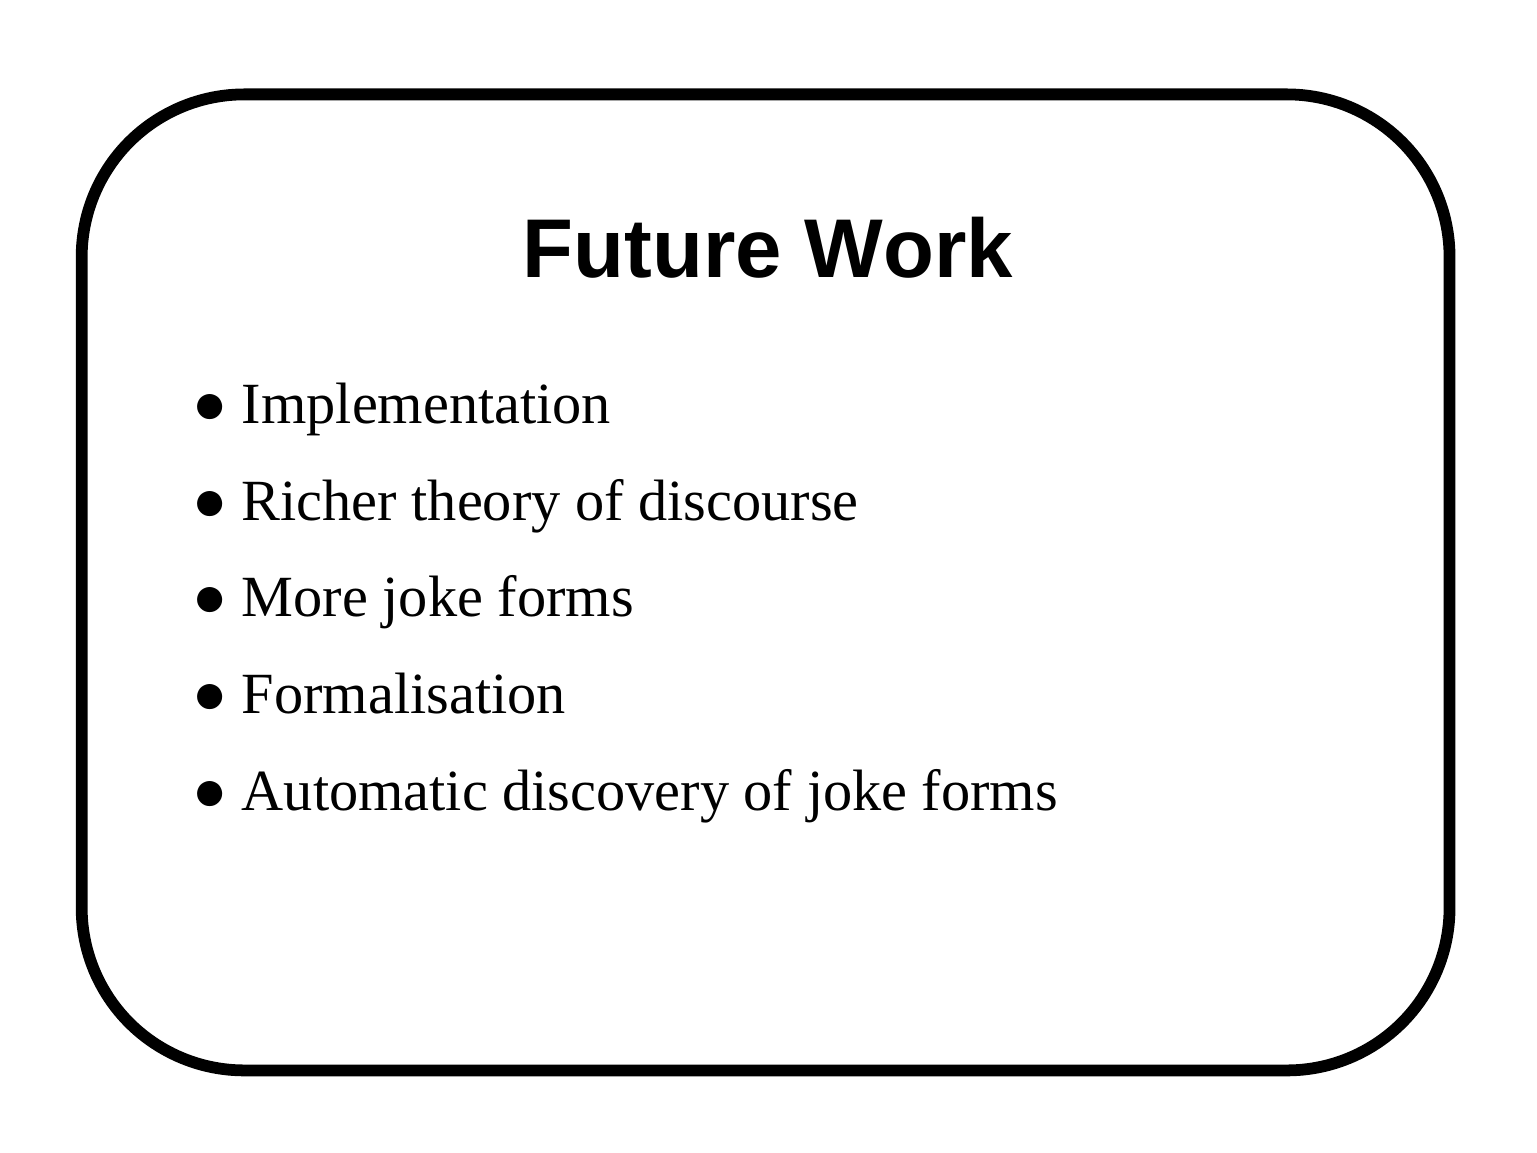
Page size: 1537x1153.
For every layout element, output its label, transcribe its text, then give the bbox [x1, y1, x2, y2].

text ● More joke forms [177, 565, 1359, 629]
text ● Formalisation [177, 662, 1359, 726]
text ● Automatic discovery of joke forms [177, 759, 1359, 823]
text ● Implementation [177, 371, 1359, 436]
text ● Richer theory of discourse [177, 468, 1359, 533]
subtitle Future Work [177, 202, 1359, 295]
